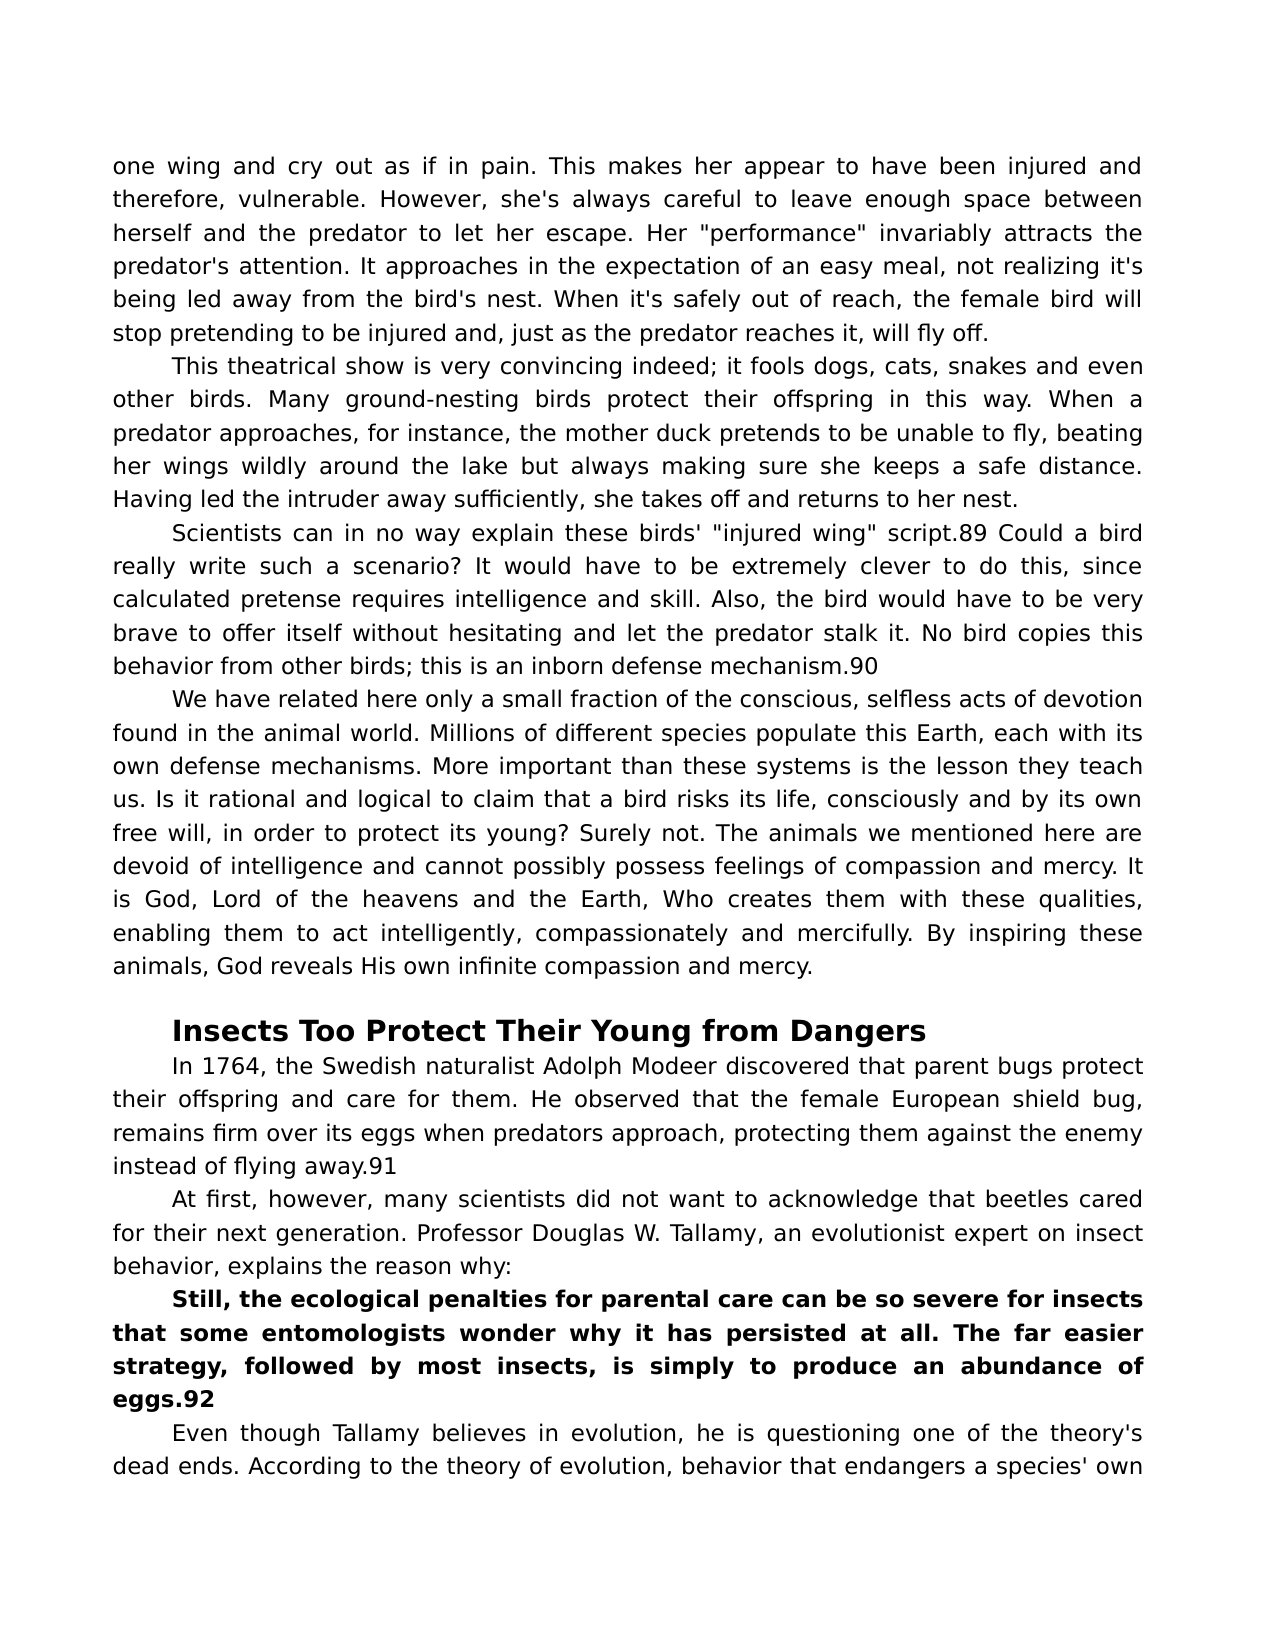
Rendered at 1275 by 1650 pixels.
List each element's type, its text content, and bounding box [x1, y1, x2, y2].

text In 1764, the Swedish naturalist Adolph Modeer discovered that parent bugs protect their offspring and care for them. He observed that the female European shield bug, remains firm over its eggs when predators approach, protecting them against the enemy instead of flying away.91 [112, 1048, 1145, 1181]
text We have related here only a small fraction of the conscious, selfless acts of devotion found in the animal world. Millions of different species populate this Earth, each with its own defense mechanisms. More important than these systems is the lesson they teach us. Is it rational and logical to claim that a bird risks its life, consciously and by its own free will, in order to protect its young? Surely not. The animals we mentioned here are devoid of intelligence and cannot possibly possess feelings of compassion and mercy. It is God, Lord of the heavens and the Earth, Who creates them with these qualities, enabling them to act intelligently, compassionately and mercifully. By inspiring these animals, God reveals His own infinite compassion and mercy. [112, 681, 1145, 981]
text Scientists can in no way explain these birds' "injured wing" script.89 Could a bird really write such a scenario? It would have to be extremely clever to do this, since calculated pretense requires intelligence and skill. Also, the bird would have to be very brave to offer itself without hesitating and let the predator stalk it. No bird copies this behavior from other birds; this is an inborn defense mechanism.90 [112, 514, 1145, 681]
text This theatrical show is very convincing indeed; it fools dogs, cats, snakes and even other birds. Many ground-nesting birds protect their offspring in this way. When a predator approaches, for instance, the mother duck pretends to be unable to fly, beating her wings wildly around the lake but always making sure she keeps a safe distance. Having led the intruder away sufficiently, she takes off and returns to her nest. [112, 348, 1145, 514]
text Still, the ecological penalties for parental care can be so severe for insects that some entomologists wonder why it has persisted at all. The far easier strategy, followed by most insects, is simply to produce an abundance of eggs.92 [112, 1281, 1145, 1414]
text At first, however, many scientists did not want to acknowledge that beetles cared for their next generation. Professor Douglas W. Tallamy, an evolutionist expert on insect behavior, explains the reason why: [112, 1181, 1145, 1281]
text one wing and cry out as if in pain. This makes her appear to have been injured and therefore, vulnerable. However, she's always careful to leave enough space between herself and the predator to let her escape. Her "performance" invariably attracts the predator's attention. It approaches in the expectation of an easy meal, not realizing it's being led away from the bird's nest. When it's safely out of reach, the female bird will stop pretending to be injured and, just as the predator reaches it, will fly off. [112, 148, 1145, 348]
text Even though Tallamy believes in evolution, he is questioning one of the theory's dead ends. According to the theory of evolution, behavior that endangers a species' own [112, 1414, 1145, 1481]
text Insects Too Protect Their Young from Dangers [112, 1014, 1145, 1048]
